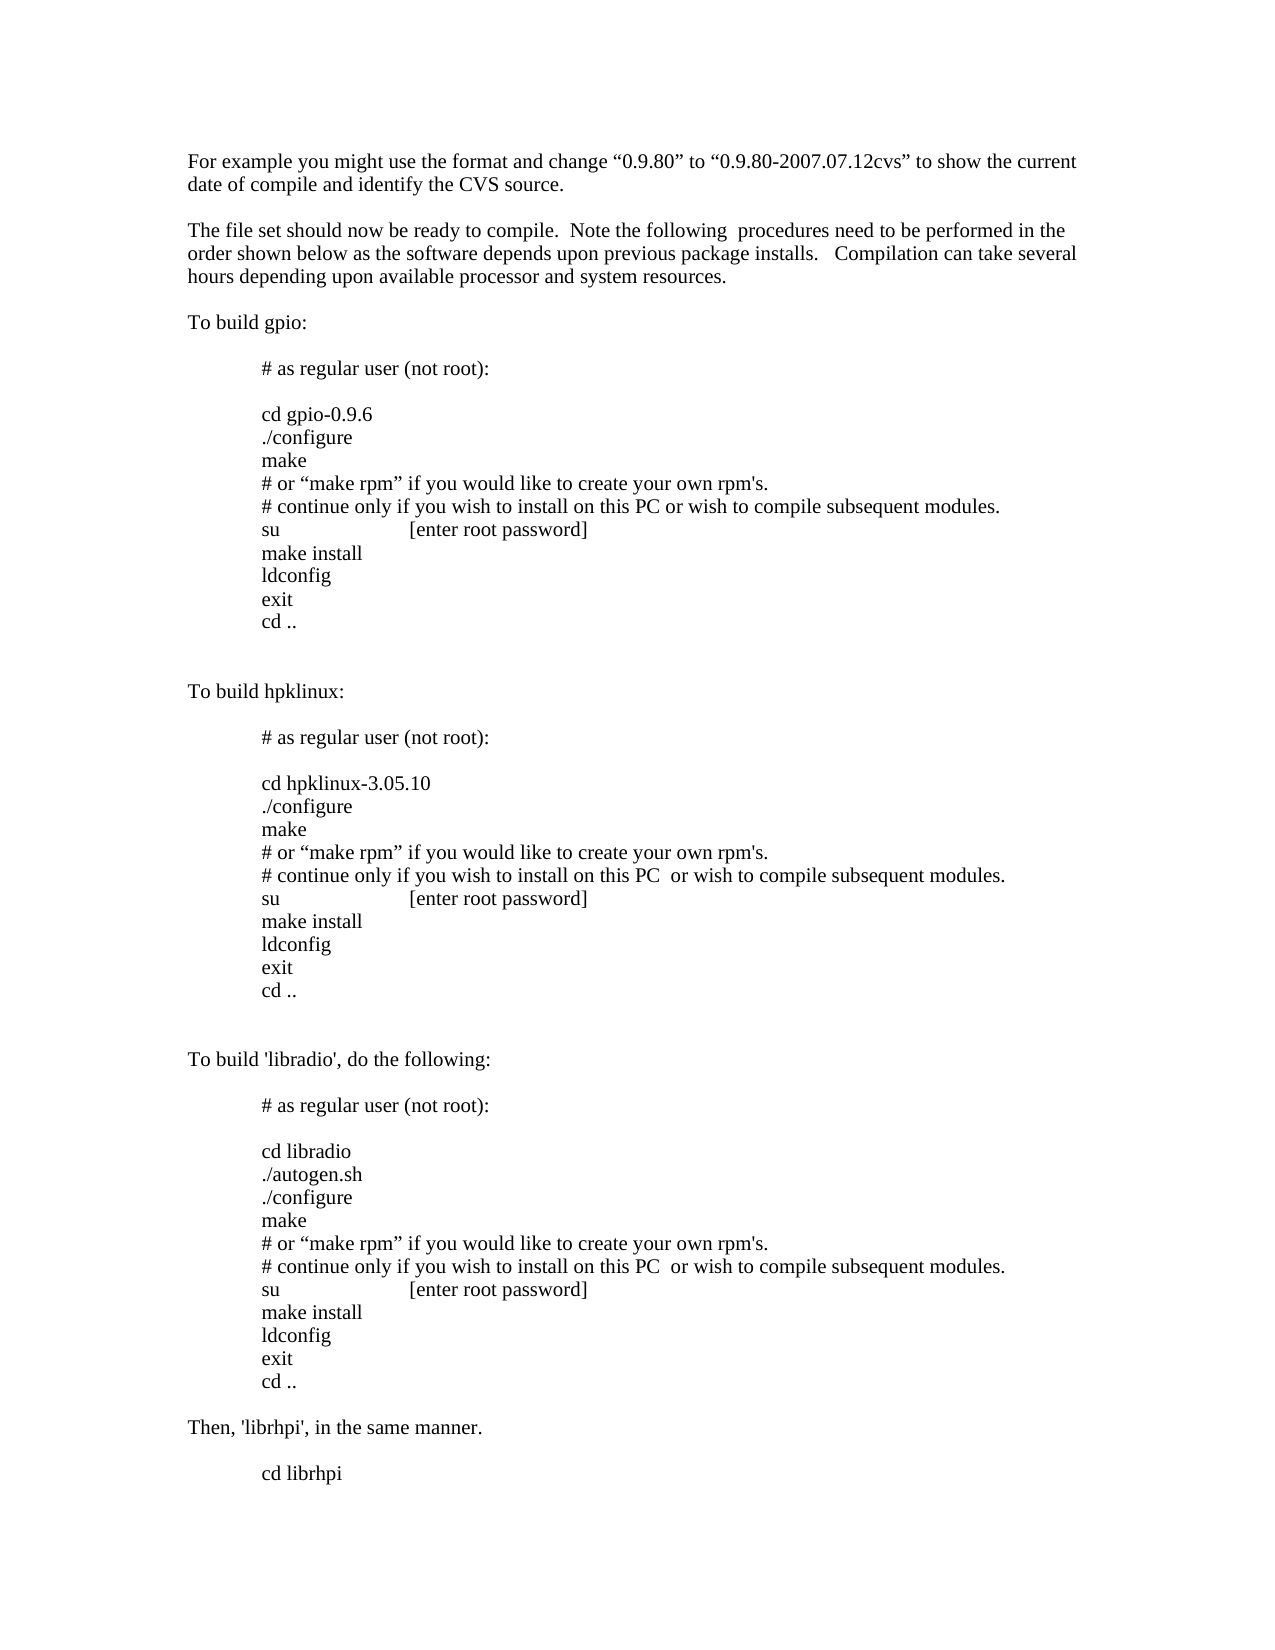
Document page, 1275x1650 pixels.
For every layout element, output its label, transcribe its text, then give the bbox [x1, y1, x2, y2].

text # continue only if you wish to install on this PC or wish to compile subsequent modules. [187, 1255, 1087, 1278]
text To build gpio: [187, 311, 1087, 334]
text exit [187, 587, 1087, 610]
text # continue only if you wish to install on this PC or wish to compile subsequent modules. [187, 864, 1087, 887]
text ldconfig [187, 1324, 1087, 1347]
text make [187, 449, 1087, 472]
text For example you might use the format and change “0.9.80” to “0.9.80-2007.07.12cvs” to show the current date of compile and identify the CVS source. [187, 150, 1087, 196]
text The file set should now be ready to compile. Note the following procedures need to be performed in the order shown below as the software depends upon previous package installs. Compilation can take several hours depending upon available processor and system resources. [187, 219, 1087, 288]
text ldconfig [187, 564, 1087, 587]
text exit [187, 956, 1087, 979]
text cd .. [187, 1370, 1087, 1393]
text ./configure [187, 426, 1087, 449]
text ldconfig [187, 933, 1087, 956]
text # as regular user (not root): [187, 726, 1087, 748]
text cd librhpi [187, 1462, 1087, 1485]
text make [187, 818, 1087, 841]
text ./configure [187, 1186, 1087, 1209]
text cd .. [187, 979, 1087, 1002]
text ./configure [187, 794, 1087, 818]
text make install [187, 1301, 1087, 1324]
text make install [187, 541, 1087, 564]
text su [enter root password] [187, 887, 1087, 910]
text su [enter root password] [187, 518, 1087, 541]
text # continue only if you wish to install on this PC or wish to compile subsequent modules. [187, 495, 1087, 518]
text # or “make rpm” if you would like to create your own rpm's. [187, 472, 1087, 495]
text make [187, 1209, 1087, 1232]
text To build 'libradio', do the following: [187, 1048, 1087, 1071]
text exit [187, 1347, 1087, 1370]
text cd gpio-0.9.6 [187, 403, 1087, 426]
text # or “make rpm” if you would like to create your own rpm's. [187, 1232, 1087, 1255]
text make install [187, 910, 1087, 933]
text # as regular user (not root): [187, 357, 1087, 380]
text # or “make rpm” if you would like to create your own rpm's. [187, 841, 1087, 864]
text ./autogen.sh [187, 1163, 1087, 1186]
text su [enter root password] [187, 1278, 1087, 1301]
text To build hpklinux: [187, 679, 1087, 702]
text cd .. [187, 610, 1087, 633]
text cd hpklinux-3.05.10 [187, 772, 1087, 794]
text # as regular user (not root): [187, 1094, 1087, 1117]
text Then, 'librhpi', in the same manner. [187, 1416, 1087, 1439]
text cd libradio [187, 1140, 1087, 1163]
